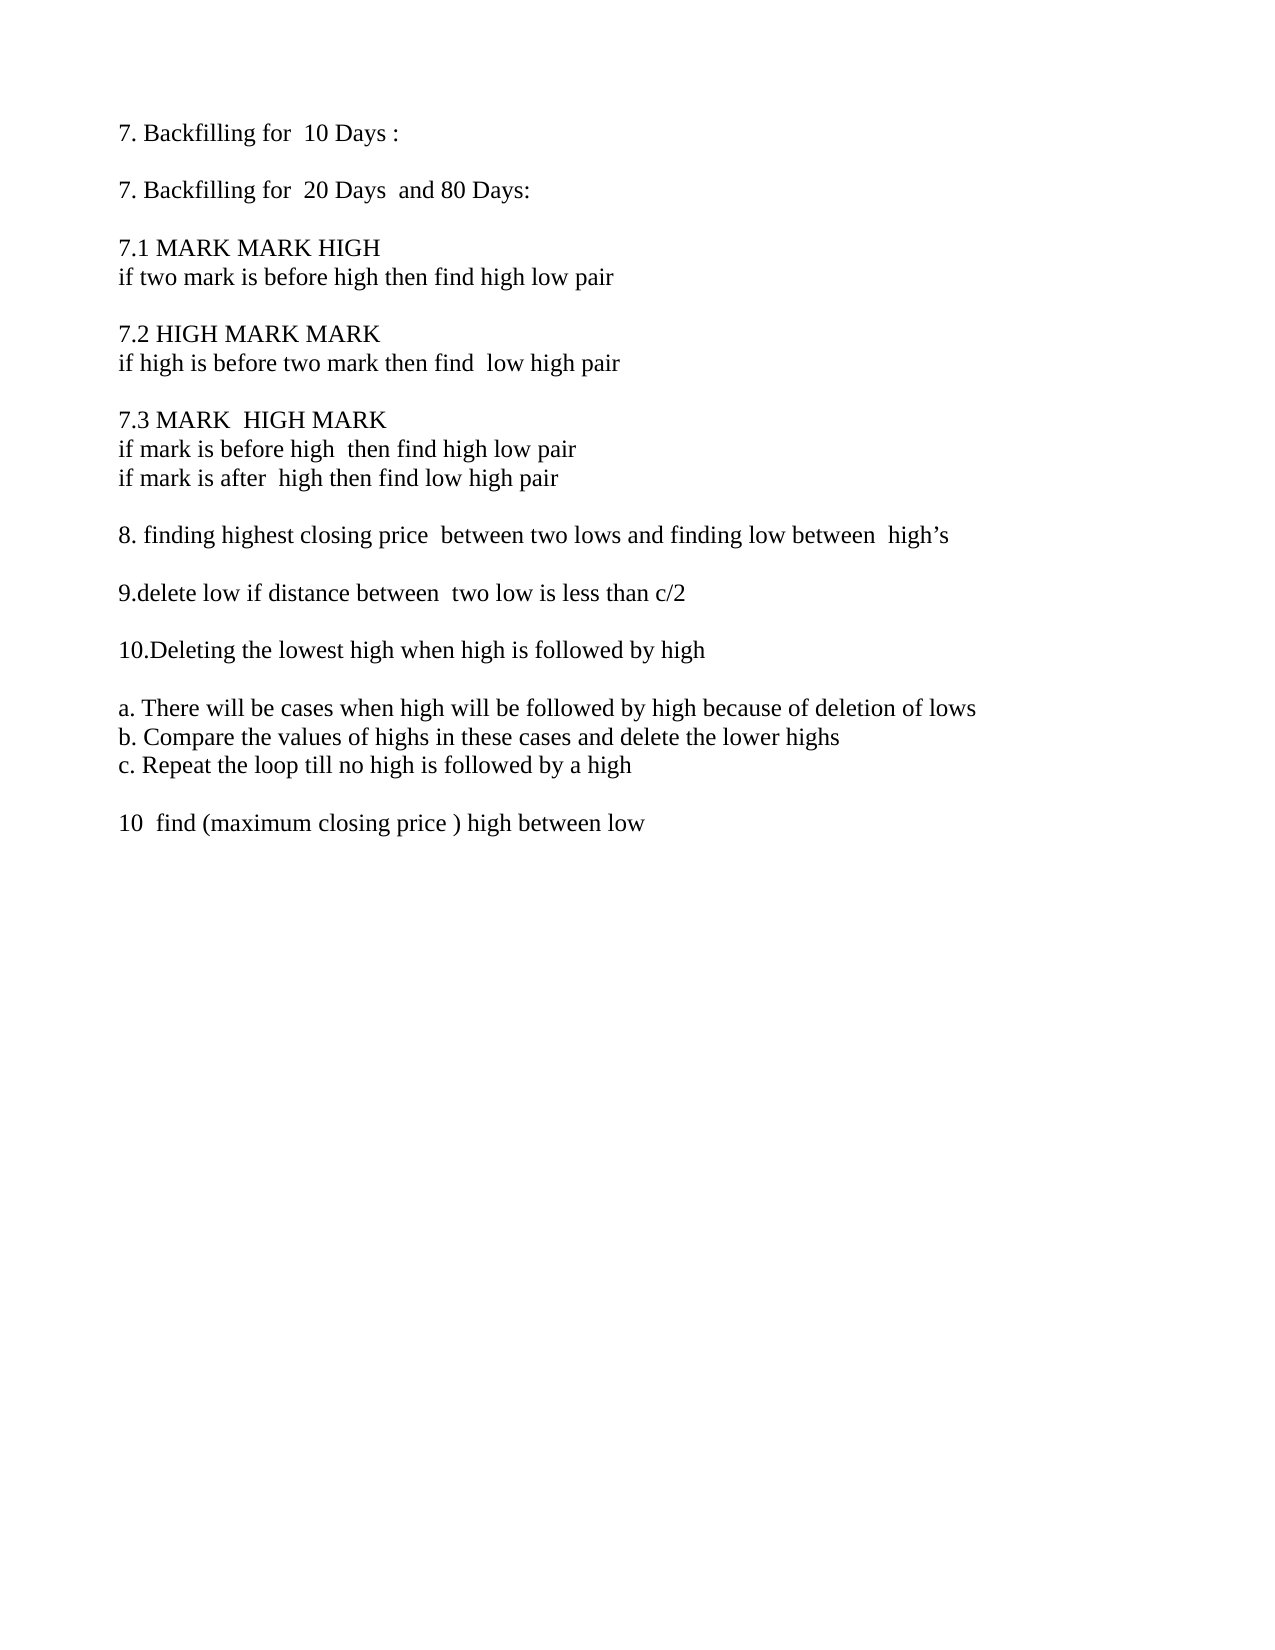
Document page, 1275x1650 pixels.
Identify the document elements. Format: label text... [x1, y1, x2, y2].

text 7. Backfilling for 10 Days : [118, 118, 1157, 147]
text 7. Backfilling for 20 Days and 80 Days: [118, 176, 1157, 204]
text a. There will be cases when high will be followed by high because of deletion of lows [118, 693, 1157, 722]
text 9.delete low if distance between two low is less than c/2 [118, 578, 1157, 607]
text 10.Deleting the lowest high when high is followed by high [118, 636, 1157, 664]
text 7.1 MARK MARK HIGH [118, 233, 1157, 262]
text if mark is before high then find high low pair [118, 434, 1157, 463]
text b. Compare the values of highs in these cases and delete the lower highs [118, 722, 1157, 751]
text 7.3 MARK HIGH MARK [118, 406, 1157, 434]
text c. Repeat the loop till no high is followed by a high [118, 751, 1157, 779]
text 10 find (maximum closing price ) high between low [118, 808, 1157, 837]
text if high is before two mark then find low high pair [118, 348, 1157, 377]
text if mark is after high then find low high pair [118, 463, 1157, 492]
text 7.2 HIGH MARK MARK [118, 319, 1157, 348]
text if two mark is before high then find high low pair [118, 262, 1157, 291]
text 8. finding highest closing price between two lows and finding low between high’s [118, 521, 1157, 549]
